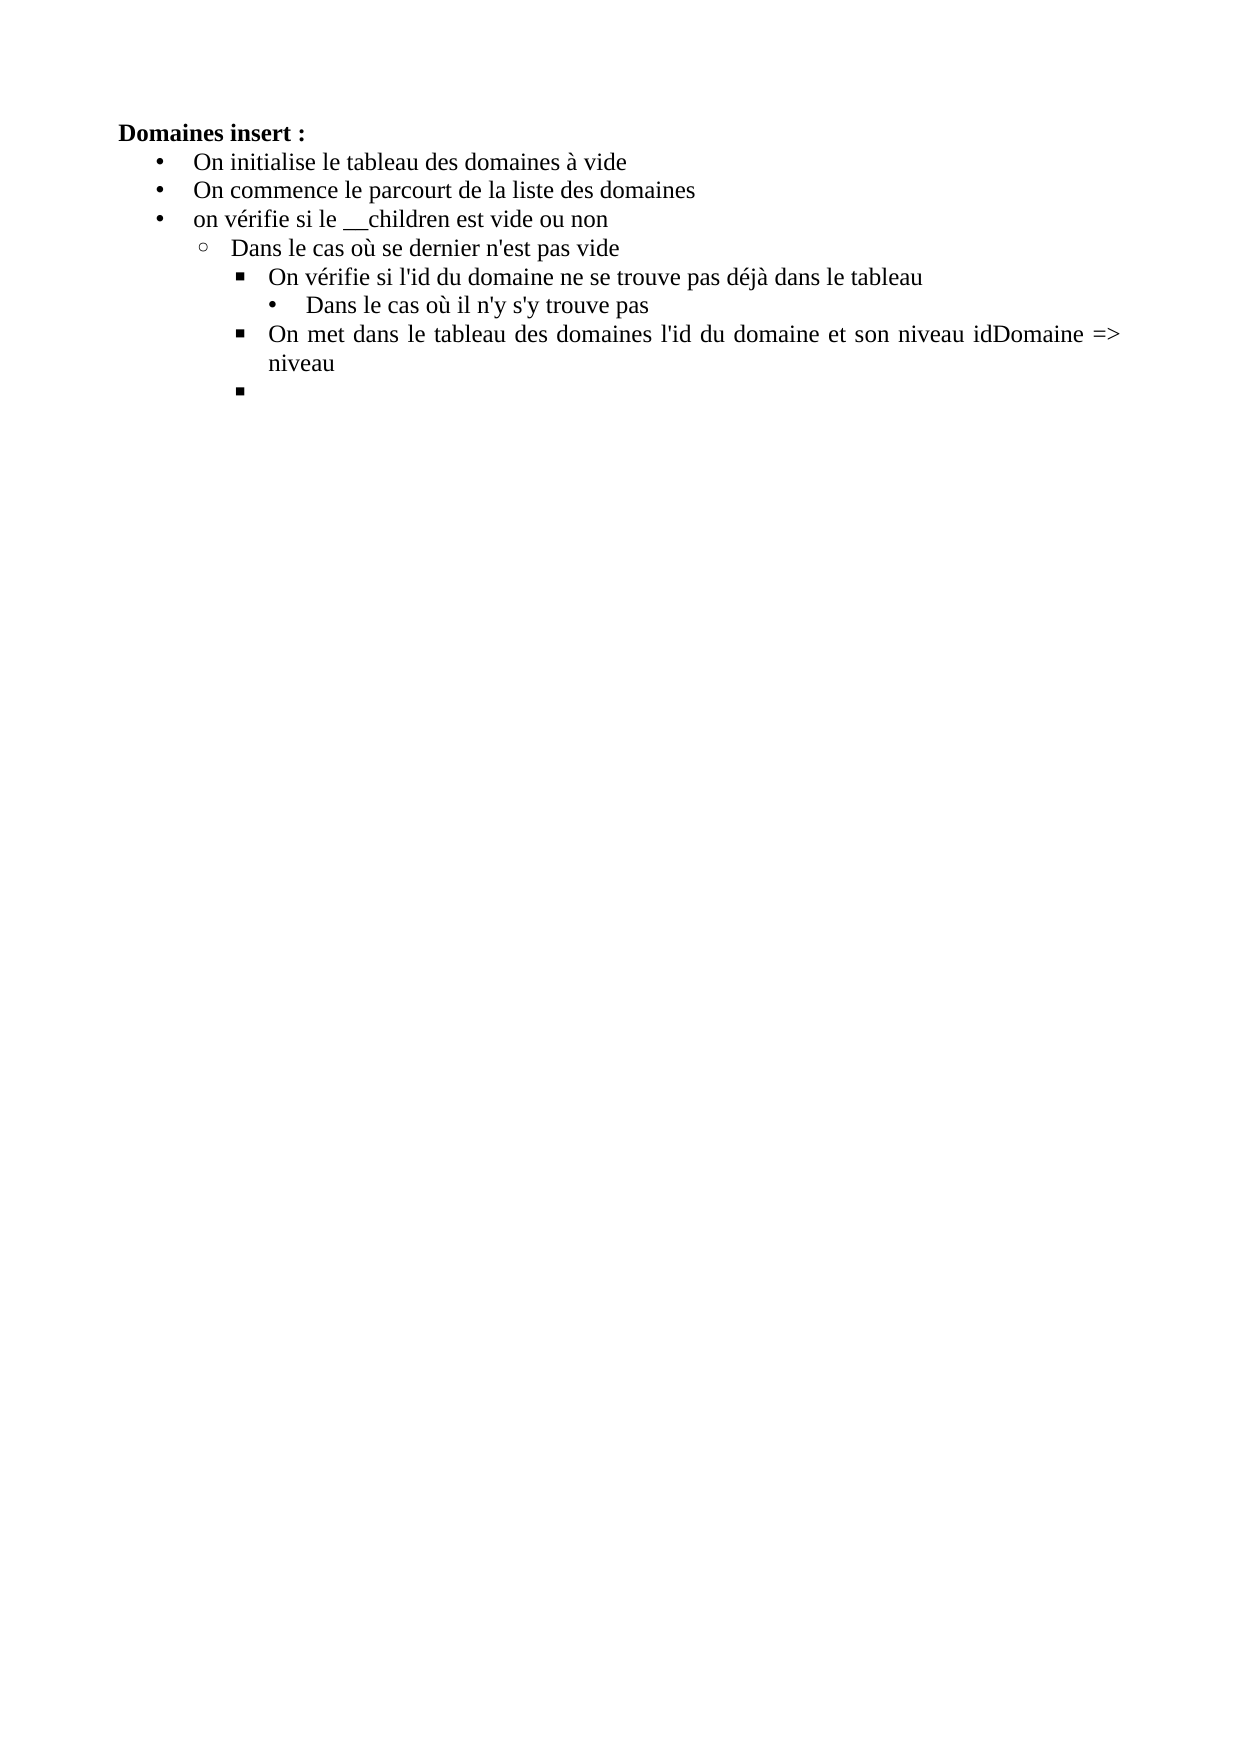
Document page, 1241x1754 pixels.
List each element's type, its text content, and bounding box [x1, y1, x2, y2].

list On commence le parcourt de la liste des domaines [156, 176, 1122, 204]
list on vérifie si le __children est vide ou non [156, 204, 1122, 233]
list On met dans le tableau des domaines l'id du domaine et son niveau idDomaine => niveau [231, 319, 1122, 377]
list Dans le cas où il n'y s'y trouve pas [268, 291, 1122, 319]
list Dans le cas où se dernier n'est pas vide [193, 233, 1122, 262]
list On initialise le tableau des domaines à vide [156, 147, 1122, 176]
list On vérifie si l'id du domaine ne se trouve pas déjà dans le tableau [231, 262, 1122, 291]
text Domaines insert : [118, 118, 1122, 147]
